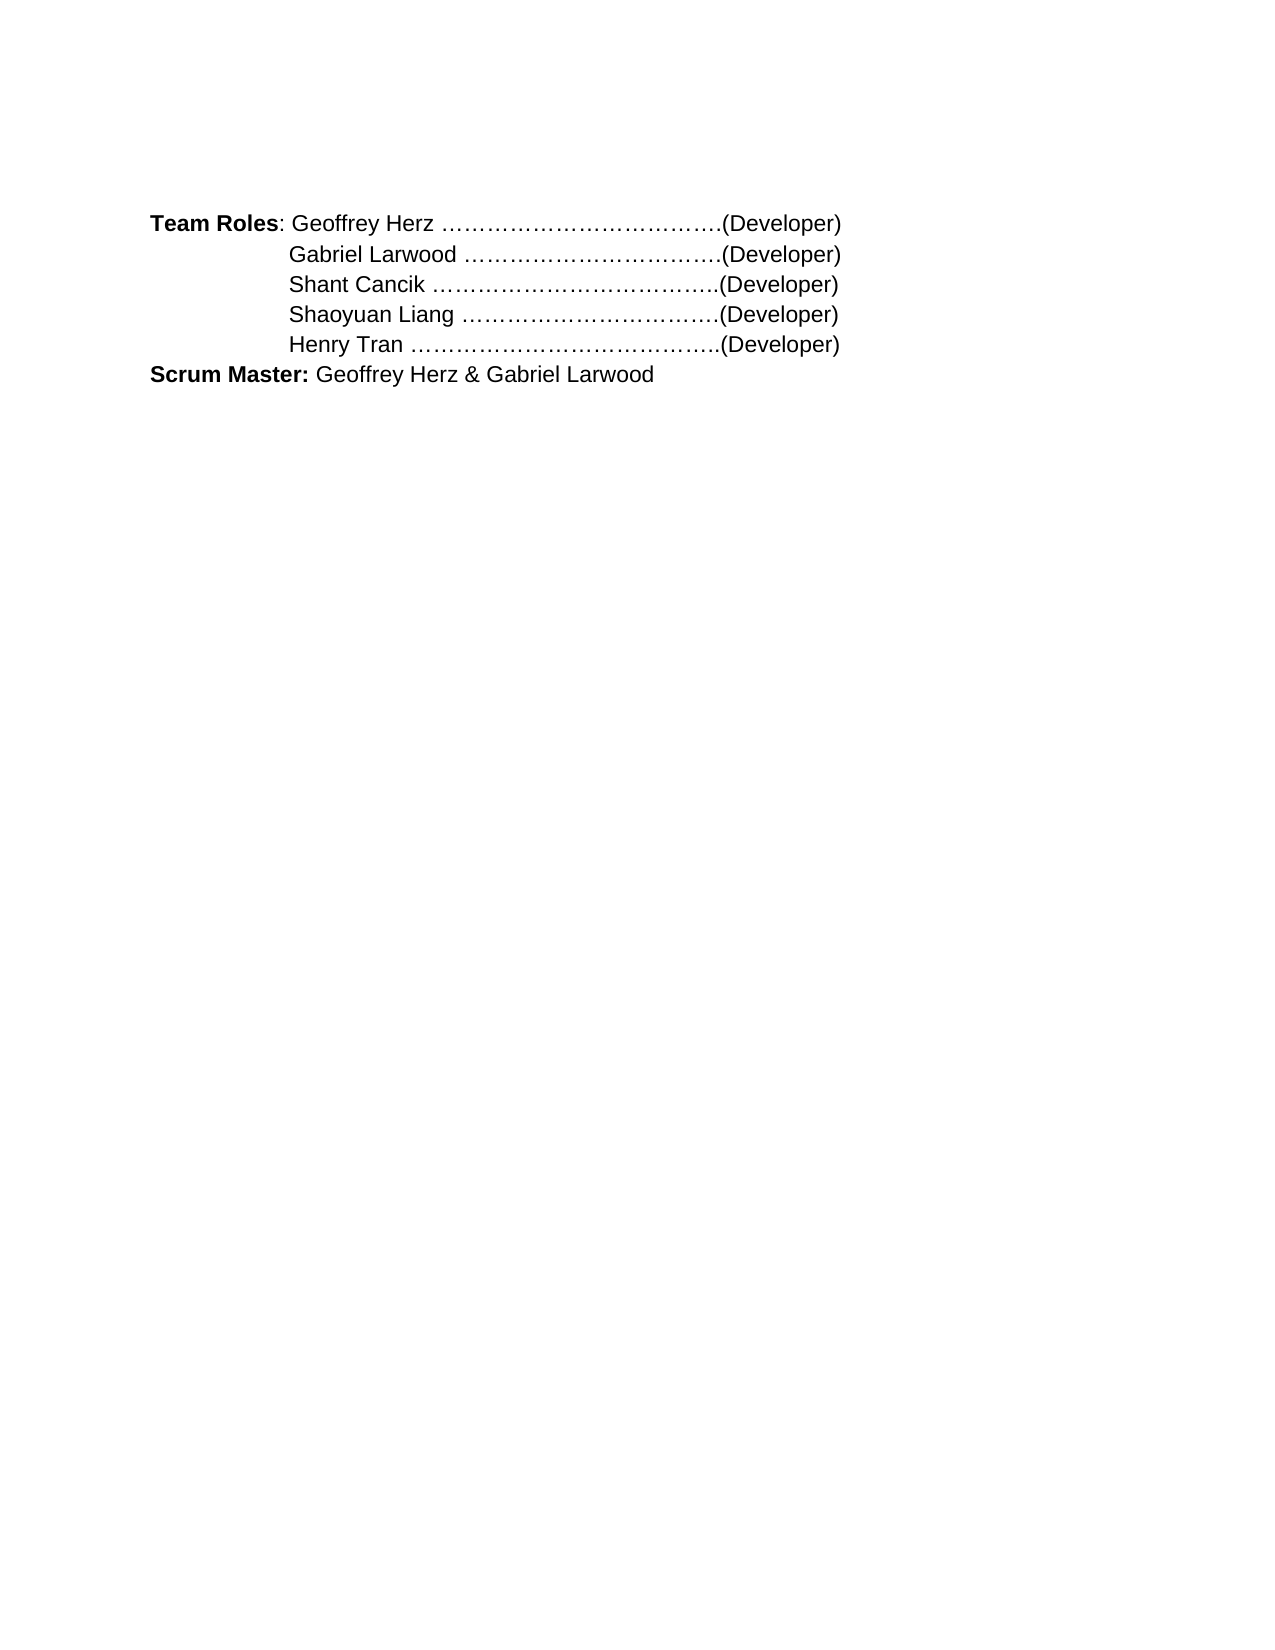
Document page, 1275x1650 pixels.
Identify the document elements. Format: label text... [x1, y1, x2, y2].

text Team Roles: Geoffrey Herz ……………………………….(Developer) [150, 210, 1125, 237]
text Shaoyuan Liang …………………………….(Developer) [225, 301, 1125, 327]
text Henry Tran …………………………………..(Developer) [225, 331, 1125, 358]
text Scrum Master: Geoffrey Herz & Gabriel Larwood [150, 361, 1125, 388]
text Gabriel Larwood …………………………….(Developer) [225, 241, 1125, 267]
text Shant Cancik ………………………………..(Developer) [225, 271, 1125, 297]
